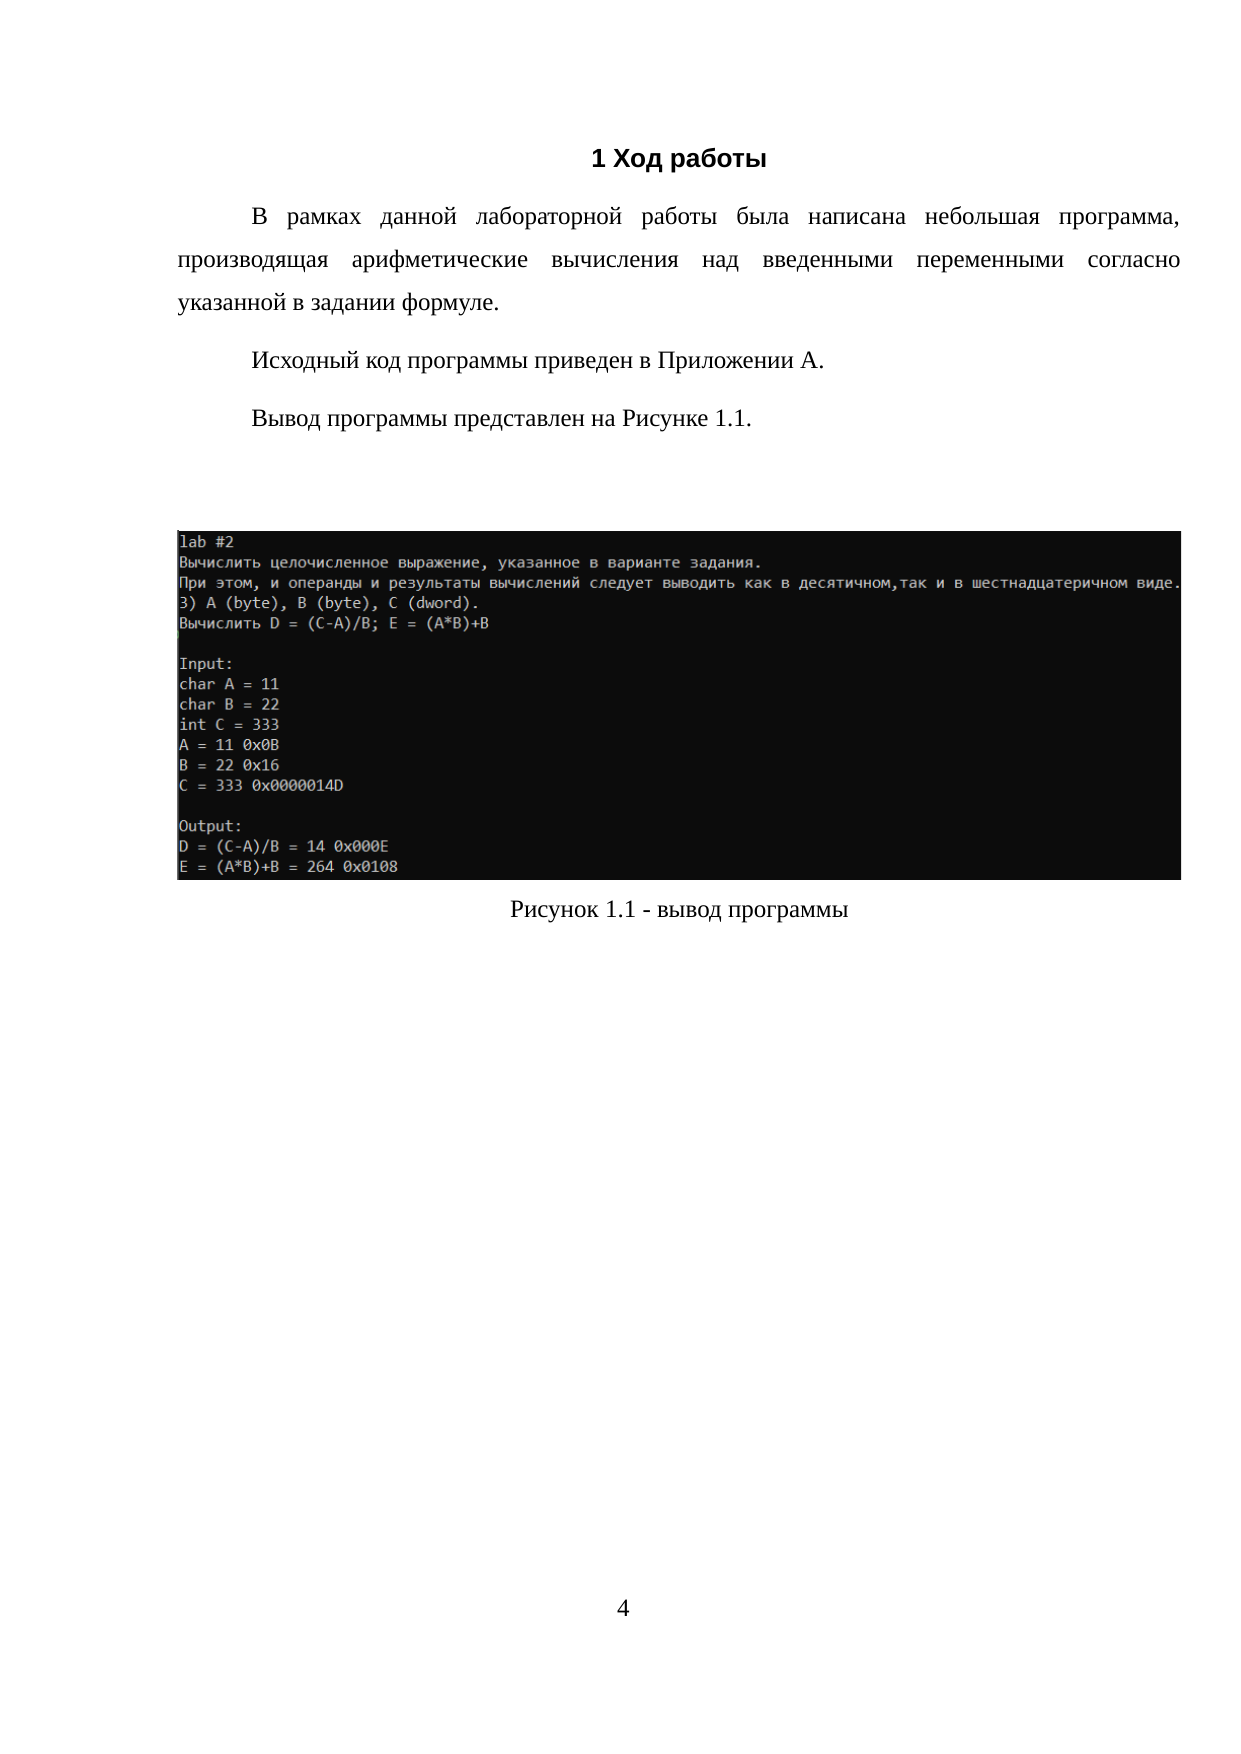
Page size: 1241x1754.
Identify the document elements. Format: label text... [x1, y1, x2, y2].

text В рамках данной лабораторной работы была написана небольшая программа, производящая арифметические вычисления над введенными переменными согласно указанной в задании формуле. [177, 201, 1181, 316]
subtitle Ход работы [177, 143, 1181, 173]
picture [177, 530, 1182, 880]
text Вывод программы представлен на Рисунке 1.1. [177, 403, 1181, 431]
text Исходный код программы приведен в Приложении А. [177, 345, 1181, 374]
text Рисунок 1.1 - вывод программы [177, 880, 1181, 923]
